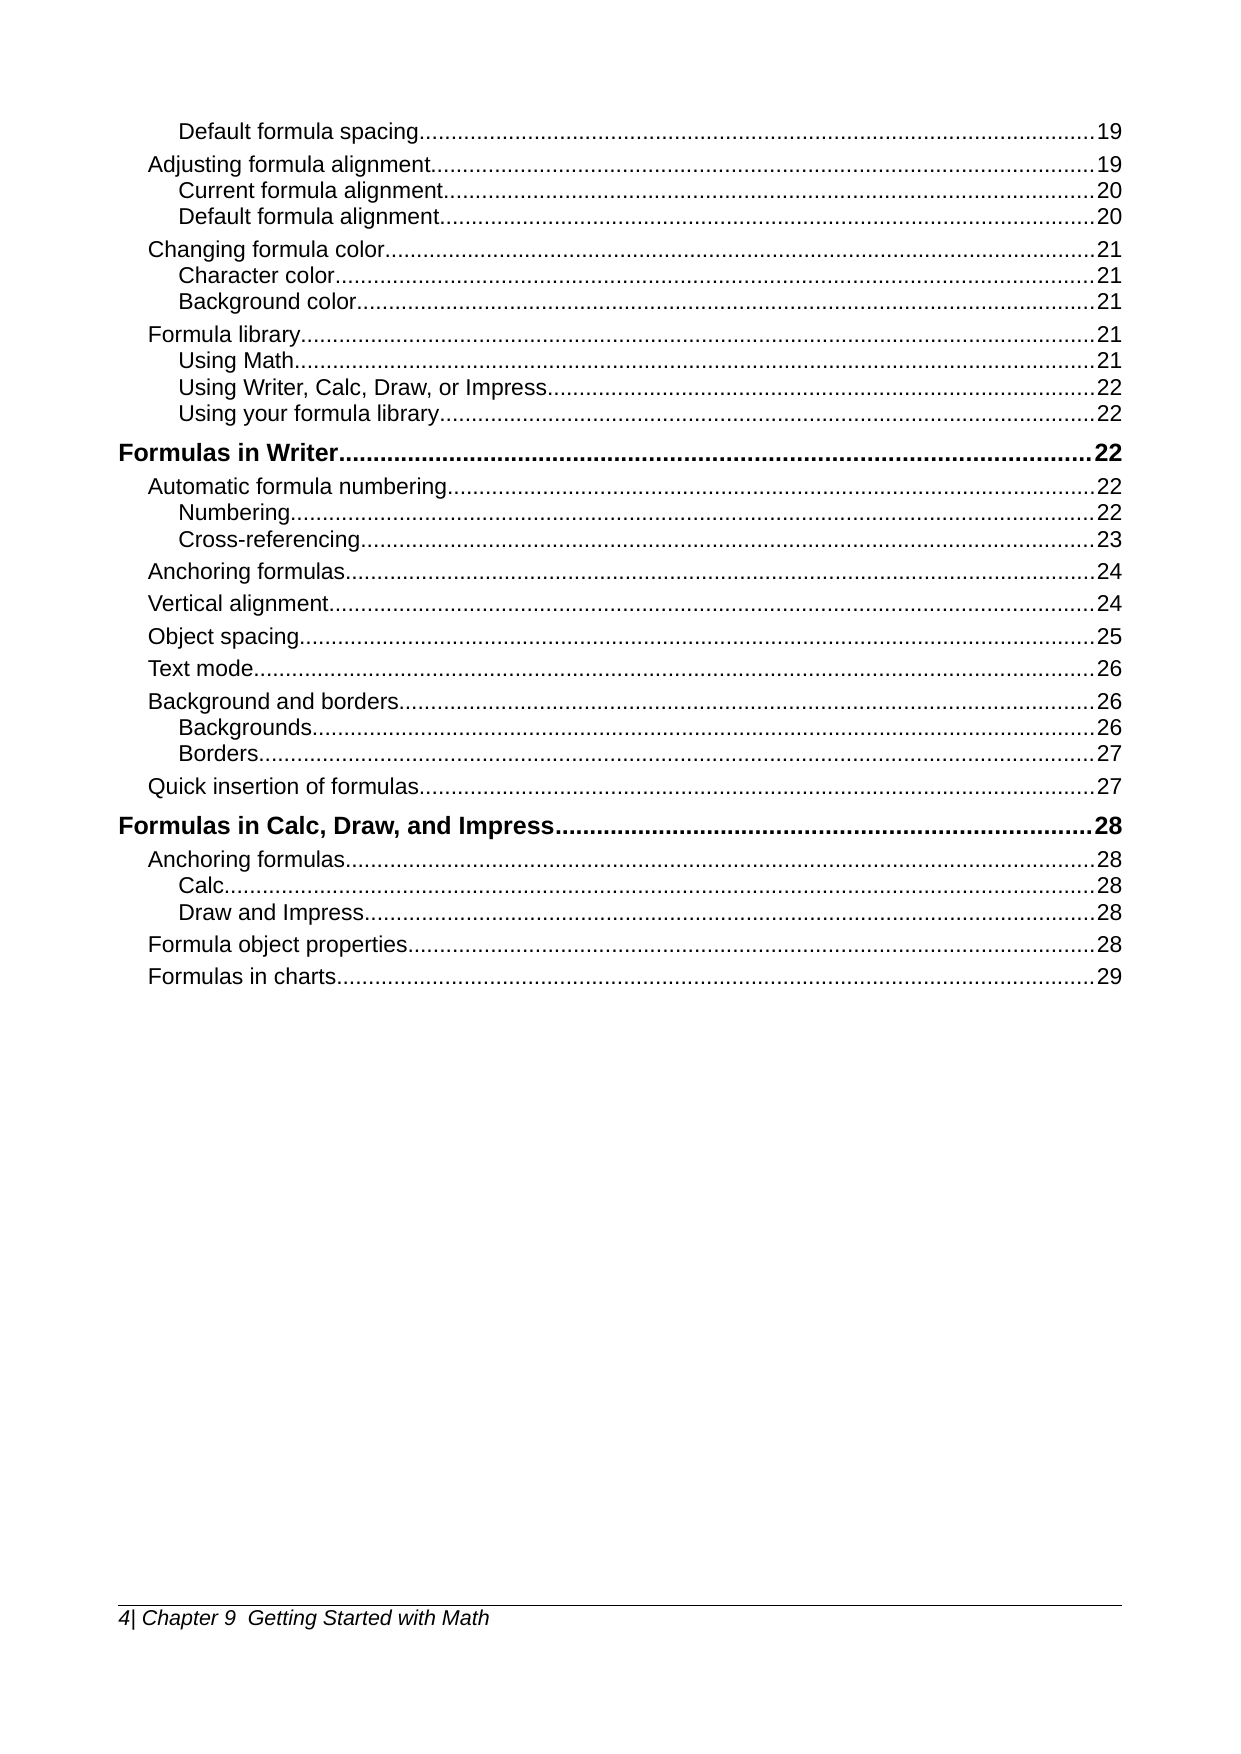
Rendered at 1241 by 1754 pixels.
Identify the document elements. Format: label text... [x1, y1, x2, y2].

text Object spacing 25 [148, 623, 1122, 649]
text Quick insertion of formulas 27 [148, 773, 1122, 799]
text Background and borders 26 [148, 688, 1122, 714]
text Text mode 26 [148, 655, 1122, 682]
text Default formula spacing 19 [178, 118, 1122, 144]
text Vertical alignment 24 [148, 590, 1122, 617]
text Formulas in charts 29 [148, 963, 1122, 990]
text Automatic formula numbering 22 [148, 473, 1122, 499]
text Background color 21 [178, 288, 1122, 315]
text Anchoring formulas 28 [148, 846, 1122, 872]
text Formula object properties 28 [148, 931, 1122, 957]
text Current formula alignment 20 [178, 177, 1122, 203]
text Calc 28 [178, 872, 1122, 898]
text Formulas in Writer 22 [118, 438, 1122, 467]
text Using Math 21 [178, 347, 1122, 373]
text Using your formula library 22 [178, 400, 1122, 426]
text Numbering 22 [178, 499, 1122, 526]
text Anchoring formulas 24 [148, 558, 1122, 584]
text Using Writer, Calc, Draw, or Impress 22 [178, 373, 1122, 400]
text Cross-referencing 23 [178, 526, 1122, 552]
text Changing formula color 21 [148, 236, 1122, 262]
text Borders 27 [178, 740, 1122, 767]
text Character color 21 [178, 262, 1122, 288]
text Formula library 21 [148, 321, 1122, 347]
text Adjusting formula alignment 19 [148, 151, 1122, 177]
text Formulas in Calc, Draw, and Impress 28 [118, 811, 1122, 840]
text Draw and Impress 28 [178, 898, 1122, 925]
text Backgrounds 26 [178, 714, 1122, 740]
text Default formula alignment 20 [178, 203, 1122, 229]
